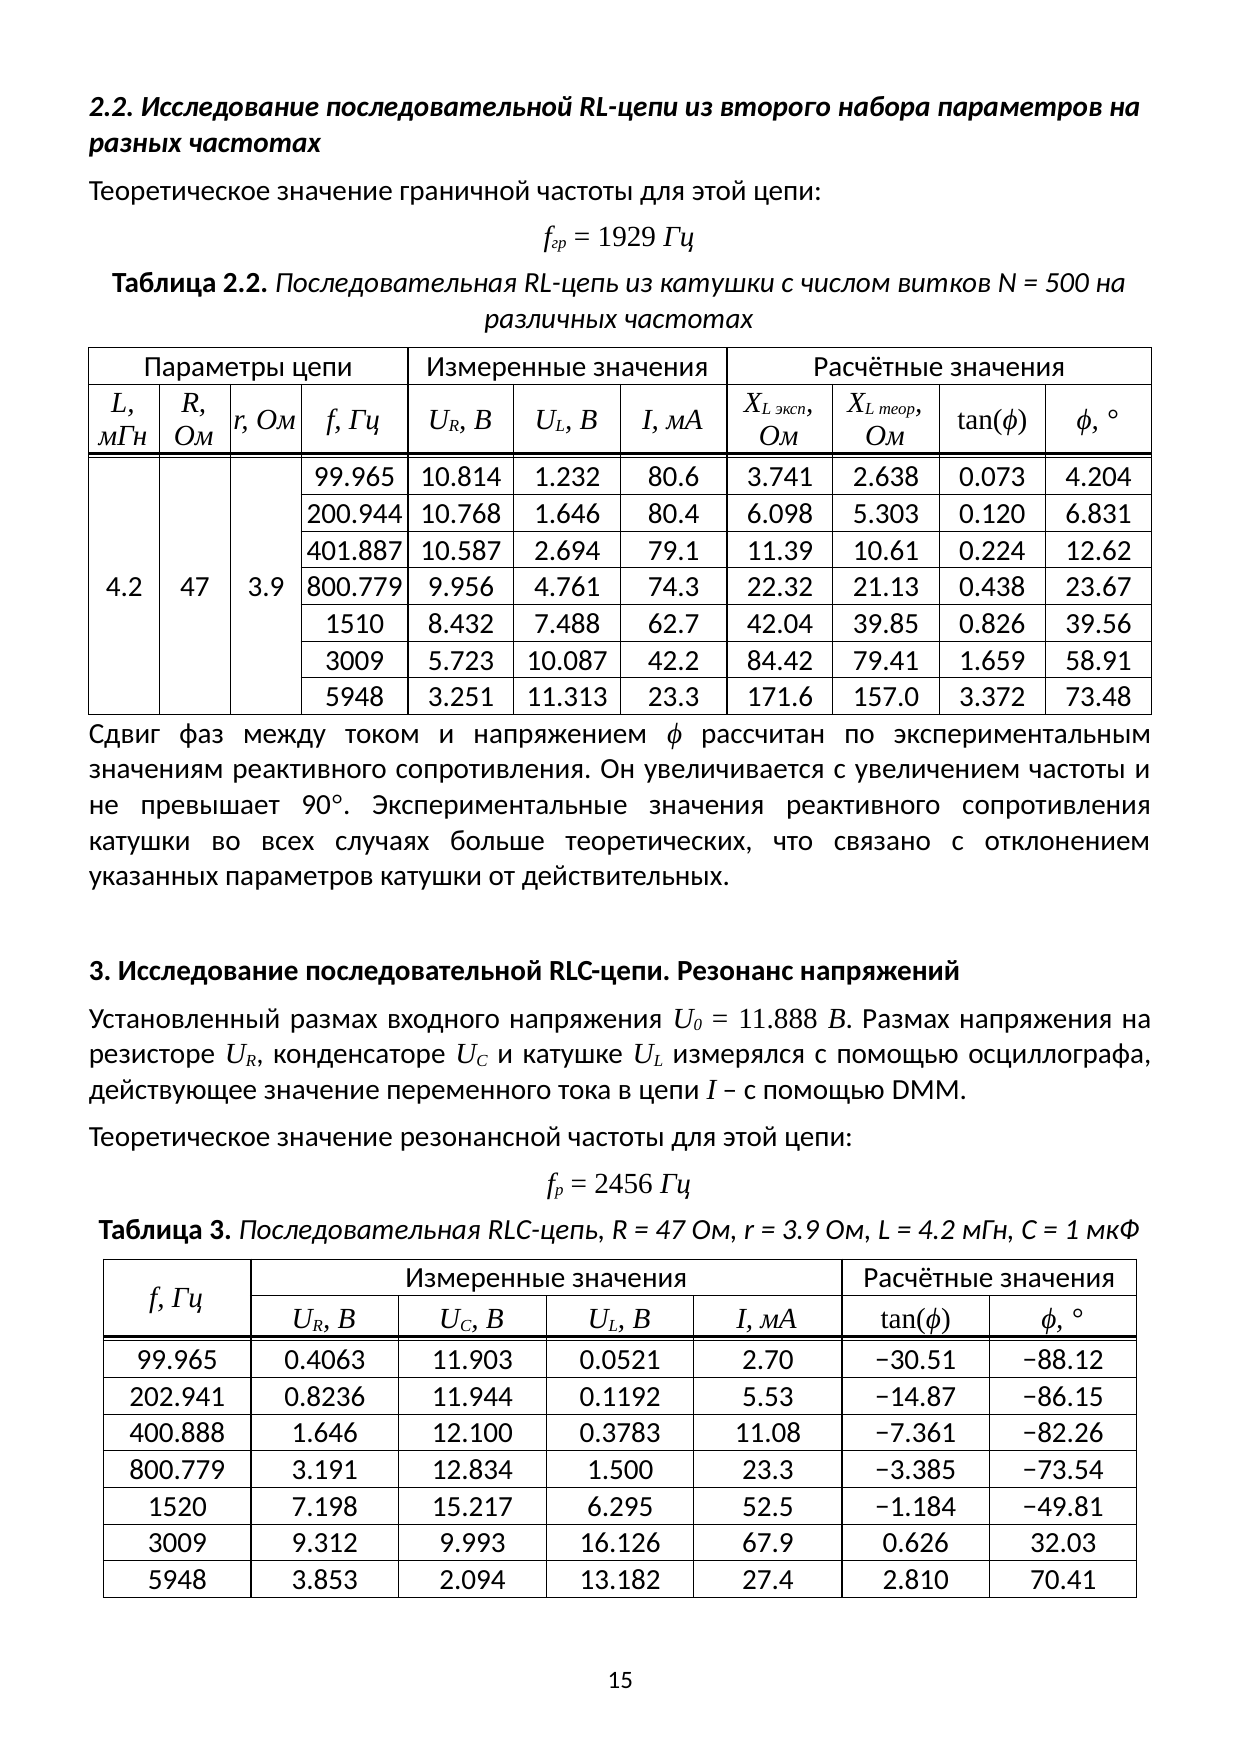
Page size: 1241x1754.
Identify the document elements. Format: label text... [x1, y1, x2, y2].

table_cell 99.965 [104, 1341, 250, 1377]
table_cell 2.810 [843, 1561, 989, 1597]
table_header Параметры цепи [89, 348, 407, 384]
table_cell 0.826 [940, 605, 1045, 641]
table_cell 6.295 [547, 1488, 693, 1523]
table_cell 67.9 [694, 1525, 841, 1560]
table_cell −88.12 [990, 1341, 1136, 1377]
table_cell tan(ϕ) [843, 1296, 989, 1335]
table_cell −86.15 [990, 1378, 1136, 1413]
table_cell 15.217 [399, 1488, 546, 1523]
table_header Измеренные значения [252, 1260, 841, 1295]
table_header Измеренные значения [409, 348, 726, 384]
table_cell 23.3 [621, 678, 726, 714]
table_cell 12.62 [1046, 532, 1151, 567]
table_cell 202.941 [104, 1378, 250, 1413]
text fгр = 1929 Гц [88, 219, 1152, 252]
table_cell 10.587 [409, 532, 513, 567]
table_cell 9.993 [399, 1525, 546, 1560]
table_cell 10.087 [514, 642, 620, 677]
table_cell −7.361 [843, 1415, 989, 1450]
table_header Расчётные значения [843, 1260, 1136, 1295]
text Теоретическое значение граничной частоты для этой цепи: [88, 172, 1152, 207]
table_cell 11.944 [399, 1378, 546, 1413]
table_cell 52.5 [694, 1488, 841, 1523]
table_cell 39.56 [1046, 605, 1151, 641]
table_cell 171.6 [728, 678, 832, 714]
table_cell 12.100 [399, 1415, 546, 1450]
table_cell 400.888 [104, 1415, 250, 1450]
table_cell 47 [160, 458, 230, 714]
table_cell 4.761 [514, 568, 620, 604]
table_cell −3.385 [843, 1451, 989, 1487]
table_cell 10.768 [409, 495, 513, 531]
subtitle 3. Исследование последовательной RLC-цепи. Резонанс напряжений [88, 952, 1152, 988]
table_cell 7.488 [514, 605, 620, 641]
table_cell 3.251 [409, 678, 513, 714]
table_cell UR, В [252, 1296, 398, 1335]
table_cell 79.41 [833, 642, 939, 677]
table_cell tan(ϕ) [940, 385, 1045, 452]
table_cell 42.04 [728, 605, 832, 641]
table_cell 2.638 [833, 458, 939, 494]
text fр = 2456 Гц [88, 1166, 1152, 1199]
table_cell 0.073 [940, 458, 1045, 494]
table_cell 0.8236 [252, 1378, 398, 1413]
table_cell 3.191 [252, 1451, 398, 1487]
table_cell ϕ, ° [1046, 385, 1151, 452]
table_cell 7.198 [252, 1488, 398, 1523]
table_cell 16.126 [547, 1525, 693, 1560]
table_cell −30.51 [843, 1341, 989, 1377]
table_cell 74.3 [621, 568, 726, 604]
table_cell 0.438 [940, 568, 1045, 604]
table_cell 1520 [104, 1488, 250, 1523]
table_cell 80.4 [621, 495, 726, 531]
table_cell 11.39 [728, 532, 832, 567]
table_cell 27.4 [694, 1561, 841, 1597]
table_cell 80.6 [621, 458, 726, 494]
table_cell XL эксп, Ом [728, 385, 832, 452]
table_cell −82.26 [990, 1415, 1136, 1450]
text Таблица 3. Последовательная RLС-цепь, R = 47 Ом, r = 3.9 Ом, L = 4.2 мГн, C = 1 мкФ [88, 1211, 1152, 1247]
subtitle 2.2. Исследование последовательной RL-цепи из второго набора параметров на разных частотах [88, 88, 1152, 160]
table_cell 10.61 [833, 532, 939, 567]
table_cell 6.098 [728, 495, 832, 531]
table_cell 1.659 [940, 642, 1045, 677]
table_cell 6.831 [1046, 495, 1151, 531]
table_cell 62.7 [621, 605, 726, 641]
table_cell 21.13 [833, 568, 939, 604]
table_cell 200.944 [302, 495, 407, 531]
table_cell ϕ, ° [990, 1296, 1136, 1335]
table_cell 70.41 [990, 1561, 1136, 1597]
table_cell 3.372 [940, 678, 1045, 714]
text Установленный размах входного напряжения U0 = 11.888 В. Размах напряжения на резисторе UR, конденсаторе UC и катушке UL измерялся с помощью осциллографа, действующее значение переменного тока в цепи I – с помощью DMM. [88, 1000, 1152, 1107]
table_cell 3009 [104, 1525, 250, 1560]
text Сдвиг фаз между током и напряжением ϕ рассчитан по экспериментальным значениям реактивного сопротивления. Он увеличивается с увеличением частоты и не превышает 90°. Экспериментальные значения реактивного сопротивления катушки во всех случаях больше теоретических, что связано с отклонением указанных параметров катушки от действительных. [88, 715, 1152, 893]
table_cell 0.1192 [547, 1378, 693, 1413]
table_cell 79.1 [621, 532, 726, 567]
table_cell 10.814 [409, 458, 513, 494]
table_cell I, мА [694, 1296, 841, 1335]
table_cell 3.9 [231, 458, 301, 714]
table_cell 32.03 [990, 1525, 1136, 1560]
table_cell 4.204 [1046, 458, 1151, 494]
table_cell 1.646 [514, 495, 620, 531]
table_cell 2.70 [694, 1341, 841, 1377]
table_cell 13.182 [547, 1561, 693, 1597]
table_cell 23.3 [694, 1451, 841, 1487]
table_cell 12.834 [399, 1451, 546, 1487]
table_cell 73.48 [1046, 678, 1151, 714]
table_cell 9.956 [409, 568, 513, 604]
table_cell 3.741 [728, 458, 832, 494]
table_header f, Гц [104, 1260, 250, 1335]
table_cell 42.2 [621, 642, 726, 677]
table_cell 9.312 [252, 1525, 398, 1560]
table_cell L, мГн [89, 385, 159, 452]
table_cell 0.4063 [252, 1341, 398, 1377]
table_cell −14.87 [843, 1378, 989, 1413]
table_cell XL теор, Ом [833, 385, 939, 452]
table_cell 84.42 [728, 642, 832, 677]
table_cell 11.313 [514, 678, 620, 714]
table_cell 0.120 [940, 495, 1045, 531]
table_cell 4.2 [89, 458, 159, 714]
table_cell r, Ом [231, 385, 301, 452]
table_cell 800.779 [104, 1451, 250, 1487]
table_cell 1.232 [514, 458, 620, 494]
table_cell 0.224 [940, 532, 1045, 567]
table_cell 11.903 [399, 1341, 546, 1377]
table_cell I, мА [621, 385, 726, 452]
table_cell 5948 [302, 678, 407, 714]
table_cell 8.432 [409, 605, 513, 641]
table_cell 5.723 [409, 642, 513, 677]
table_cell 58.91 [1046, 642, 1151, 677]
table_cell 5.53 [694, 1378, 841, 1413]
table_cell 157.0 [833, 678, 939, 714]
table_cell 800.779 [302, 568, 407, 604]
table_cell 39.85 [833, 605, 939, 641]
text Таблица 2.2. Последовательная RL-цепь из катушки с числом витков N = 500 на различных частотах [88, 264, 1152, 336]
table_cell 0.626 [843, 1525, 989, 1560]
table_cell 1.500 [547, 1451, 693, 1487]
table_cell UL, В [547, 1296, 693, 1335]
table_cell 3009 [302, 642, 407, 677]
table_cell 11.08 [694, 1415, 841, 1450]
table_cell 23.67 [1046, 568, 1151, 604]
table_cell 0.3783 [547, 1415, 693, 1450]
table_cell 2.094 [399, 1561, 546, 1597]
table_cell UR, В [409, 385, 513, 452]
table_cell 3.853 [252, 1561, 398, 1597]
table_cell 2.694 [514, 532, 620, 567]
table_cell −73.54 [990, 1451, 1136, 1487]
table_cell R, Ом [160, 385, 230, 452]
table_cell 401.887 [302, 532, 407, 567]
table_cell f, Гц [302, 385, 407, 452]
text Теоретическое значение резонансной частоты для этой цепи: [88, 1118, 1152, 1154]
table_cell 22.32 [728, 568, 832, 604]
table_header Расчётные значения [728, 348, 1151, 384]
table_cell UC, В [399, 1296, 546, 1335]
table_cell 1.646 [252, 1415, 398, 1450]
table_cell 5.303 [833, 495, 939, 531]
table_cell −1.184 [843, 1488, 989, 1523]
table_cell UL, В [514, 385, 620, 452]
table_cell 1510 [302, 605, 407, 641]
table_cell 0.0521 [547, 1341, 693, 1377]
table_cell 5948 [104, 1561, 250, 1597]
table_cell 99.965 [302, 458, 407, 494]
table_cell −49.81 [990, 1488, 1136, 1523]
